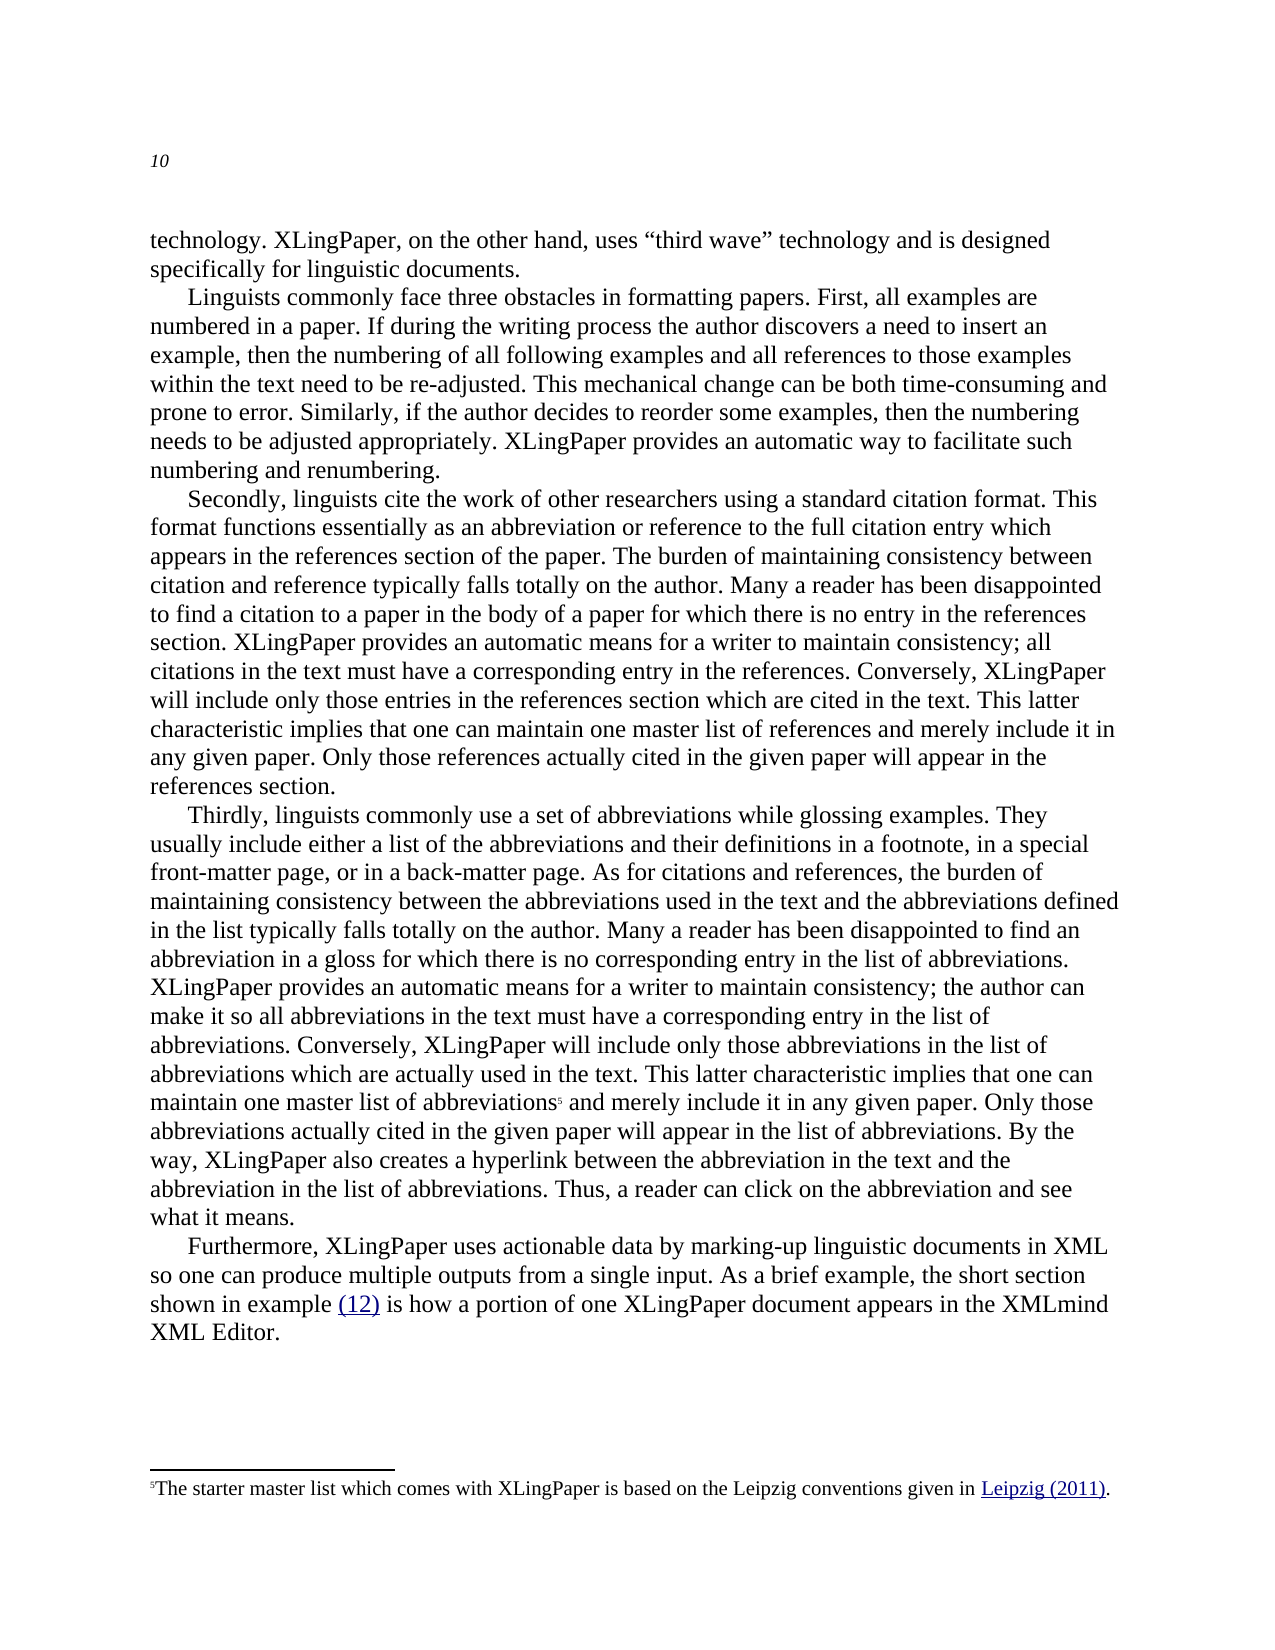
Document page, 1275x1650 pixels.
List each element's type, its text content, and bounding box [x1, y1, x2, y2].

text technology. XLingPaper, on the other hand, uses “third wave” technology and is designed specifically for linguistic documents. [150, 225, 1125, 282]
text Thirdly, linguists commonly use a set of abbreviations while glossing examples. They usually include either a list of the abbreviations and their definitions in a footnote, in a special front-matter page, or in a back-matter page. As for citations and references, the burden of maintaining consistency between the abbreviations used in the text and the abbreviations defined in the list typically falls totally on the author. Many a reader has been disappointed to find an abbreviation in a gloss for which there is no corresponding entry in the list of abbreviations. XLingPaper provides an automatic means for a writer to maintain consistency; the author can make it so all abbreviations in the text must have a corresponding entry in the list of abbreviations. Conversely, XLingPaper will include only those abbreviations in the list of abbreviations which are actually used in the text. This latter characteristic implies that one can maintain one master list of abbreviations5 and merely include it in any given paper. Only those abbreviations actually cited in the given paper will appear in the list of abbreviations. By the way, XLingPaper also creates a hyperlink between the abbreviation in the text and the abbreviation in the list of abbreviations. Thus, a reader can click on the abbreviation and see what it means. [150, 800, 1125, 1231]
text 5The starter master list which comes with XLingPaper is based on the Leipzig conventions given in Leipzig (2011). [150, 1476, 1125, 1500]
text Furthermore, XLingPaper uses actionable data by marking-up linguistic documents in XML so one can produce multiple outputs from a single input. As a brief example, the short section shown in example (12) is how a portion of one XLingPaper document appears in the XMLmind XML Editor. [150, 1231, 1125, 1346]
text Secondly, linguists cite the work of other researchers using a standard citation format. This format functions essentially as an abbreviation or reference to the full citation entry which appears in the references section of the paper. The burden of maintaining consistency between citation and reference typically falls totally on the author. Many a reader has been disappointed to find a citation to a paper in the body of a paper for which there is no entry in the references section. XLingPaper provides an automatic means for a writer to maintain consistency; all citations in the text must have a corresponding entry in the references. Conversely, XLingPaper will include only those entries in the references section which are cited in the text. This latter characteristic implies that one can maintain one master list of references and merely include it in any given paper. Only those references actually cited in the given paper will appear in the references section. [150, 484, 1125, 800]
text Linguists commonly face three obstacles in formatting papers. First, all examples are numbered in a paper. If during the writing process the author discovers a need to insert an example, then the numbering of all following examples and all references to those examples within the text need to be re-adjusted. This mechanical change can be both time-consuming and prone to error. Similarly, if the author decides to reorder some examples, then the numbering needs to be adjusted appropriately. XLingPaper provides an automatic way to facilitate such numbering and renumbering. [150, 282, 1125, 484]
